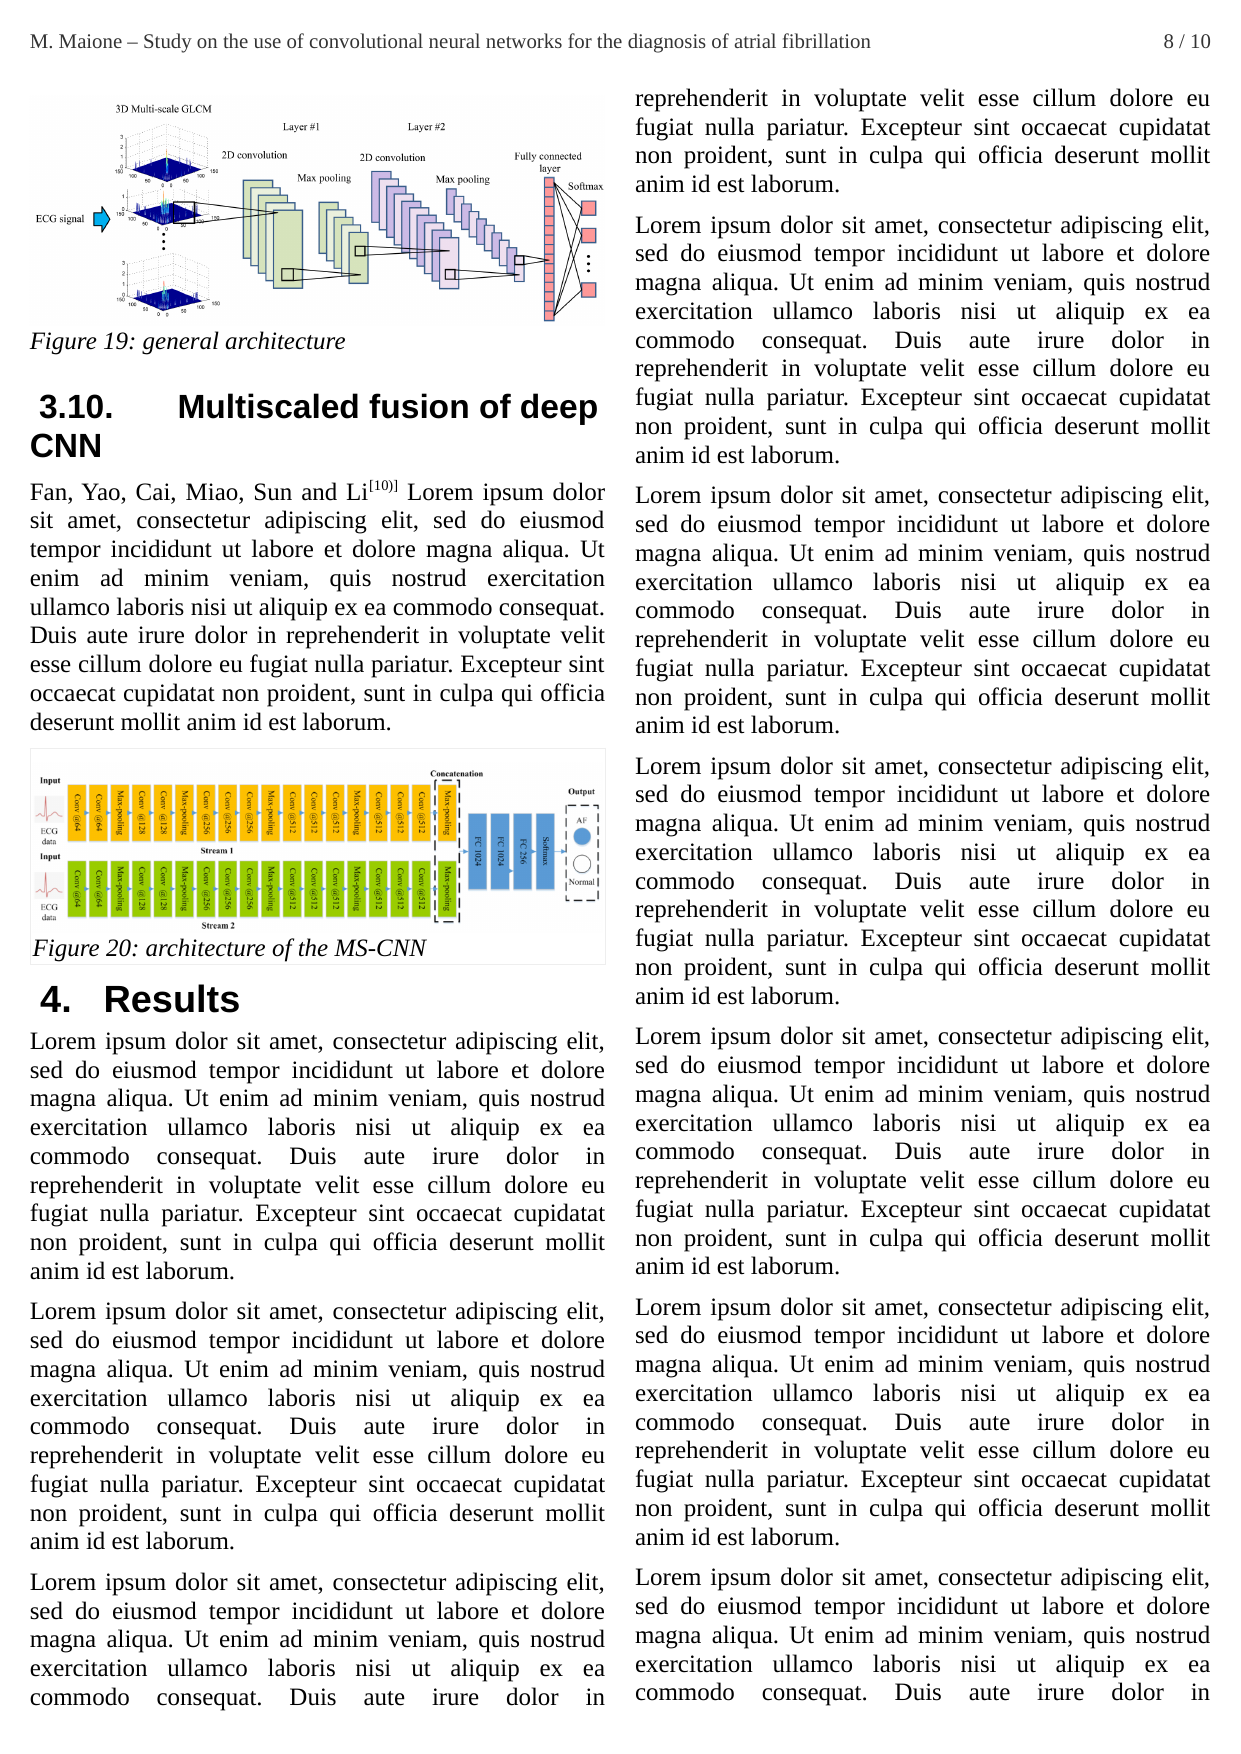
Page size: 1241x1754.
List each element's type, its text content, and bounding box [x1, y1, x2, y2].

text Lorem ipsum dolor sit amet, consectetur adipiscing elit, sed do eiusmod tempor incididunt ut labore et dolore magna aliqua. Ut enim ad minim veniam, quis nostrud exercitation ullamco laboris nisi ut aliquip ex ea commodo consequat. Duis aute irure dolor in reprehenderit in voluptate velit esse cillum dolore eu fugiat nulla pariatur. Excepteur sint occaecat cupidatat non proident, sunt in culpa qui officia deserunt mollit anim id est laborum. [635, 751, 1211, 1009]
picture [29, 95, 606, 326]
text Figure 19: general architecture [29, 326, 605, 354]
text Lorem ipsum dolor sit amet, consectetur adipiscing elit, sed do eiusmod tempor incididunt ut labore et dolore magna aliqua. Ut enim ad minim veniam, quis nostrud exercitation ullamco laboris nisi ut aliquip ex ea commodo consequat. Duis aute irure dolor in [29, 1567, 605, 1711]
text Lorem ipsum dolor sit amet, consectetur adipiscing elit, sed do eiusmod tempor incididunt ut labore et dolore magna aliqua. Ut enim ad minim veniam, quis nostrud exercitation ullamco laboris nisi ut aliquip ex ea commodo consequat. Duis aute irure dolor in reprehenderit in voluptate velit esse cillum dolore eu fugiat nulla pariatur. Excepteur sint occaecat cupidatat non proident, sunt in culpa qui officia deserunt mollit anim id est laborum. [635, 480, 1211, 739]
text Lorem ipsum dolor sit amet, consectetur adipiscing elit, sed do eiusmod tempor incididunt ut labore et dolore magna aliqua. Ut enim ad minim veniam, quis nostrud exercitation ullamco laboris nisi ut aliquip ex ea commodo consequat. Duis aute irure dolor in reprehenderit in voluptate velit esse cillum dolore eu fugiat nulla pariatur. Excepteur sint occaecat cupidatat non proident, sunt in culpa qui officia deserunt mollit anim id est laborum. [29, 1026, 605, 1285]
subtitle Results [29, 976, 605, 1020]
subtitle Multiscaled fusion of deep CNN [29, 387, 605, 464]
text Lorem ipsum dolor sit amet, consectetur adipiscing elit, sed do eiusmod tempor incididunt ut labore et dolore magna aliqua. Ut enim ad minim veniam, quis nostrud exercitation ullamco laboris nisi ut aliquip ex ea commodo consequat. Duis aute irure dolor in reprehenderit in voluptate velit esse cillum dolore eu fugiat nulla pariatur. Excepteur sint occaecat cupidatat non proident, sunt in culpa qui officia deserunt mollit anim id est laborum. [635, 210, 1211, 468]
text Lorem ipsum dolor sit amet, consectetur adipiscing elit, sed do eiusmod tempor incididunt ut labore et dolore magna aliqua. Ut enim ad minim veniam, quis nostrud exercitation ullamco laboris nisi ut aliquip ex ea commodo consequat. Duis aute irure dolor in reprehenderit in voluptate velit esse cillum dolore eu fugiat nulla pariatur. Excepteur sint occaecat cupidatat non proident, sunt in culpa qui officia deserunt mollit anim id est laborum. [635, 1292, 1211, 1551]
picture [32, 762, 603, 933]
text Lorem ipsum dolor sit amet, consectetur adipiscing elit, sed do eiusmod tempor incididunt ut labore et dolore magna aliqua. Ut enim ad minim veniam, quis nostrud exercitation ullamco laboris nisi ut aliquip ex ea commodo consequat. Duis aute irure dolor in reprehenderit in voluptate velit esse cillum dolore eu fugiat nulla pariatur. Excepteur sint occaecat cupidatat non proident, sunt in culpa qui officia deserunt mollit anim id est laborum. [635, 1021, 1211, 1280]
text Lorem ipsum dolor sit amet, consectetur adipiscing elit, sed do eiusmod tempor incididunt ut labore et dolore magna aliqua. Ut enim ad minim veniam, quis nostrud exercitation ullamco laboris nisi ut aliquip ex ea commodo consequat. Duis aute irure dolor in reprehenderit in voluptate velit esse cillum dolore eu fugiat nulla pariatur. Excepteur sint occaecat cupidatat non proident, sunt in culpa qui officia deserunt mollit anim id est laborum. [29, 1296, 605, 1555]
text reprehenderit in voluptate velit esse cillum dolore eu fugiat nulla pariatur. Excepteur sint occaecat cupidatat non proident, sunt in culpa qui officia deserunt mollit anim id est laborum. [635, 83, 1211, 198]
text Figure 20: architecture of the MS-CNN [32, 933, 602, 962]
text Fan, Yao, Cai, Miao, Sun and Li[10] Lorem ipsum dolor sit amet, consectetur adipiscing elit, sed do eiusmod tempor incididunt ut labore et dolore magna aliqua. Ut enim ad minim veniam, quis nostrud exercitation ullamco laboris nisi ut aliquip ex ea commodo consequat. Duis aute irure dolor in reprehenderit in voluptate velit esse cillum dolore eu fugiat nulla pariatur. Excepteur sint occaecat cupidatat non proident, sunt in culpa qui officia deserunt mollit anim id est laborum. [29, 477, 605, 736]
text Lorem ipsum dolor sit amet, consectetur adipiscing elit, sed do eiusmod tempor incididunt ut labore et dolore magna aliqua. Ut enim ad minim veniam, quis nostrud exercitation ullamco laboris nisi ut aliquip ex ea commodo consequat. Duis aute irure dolor in [635, 1562, 1211, 1706]
